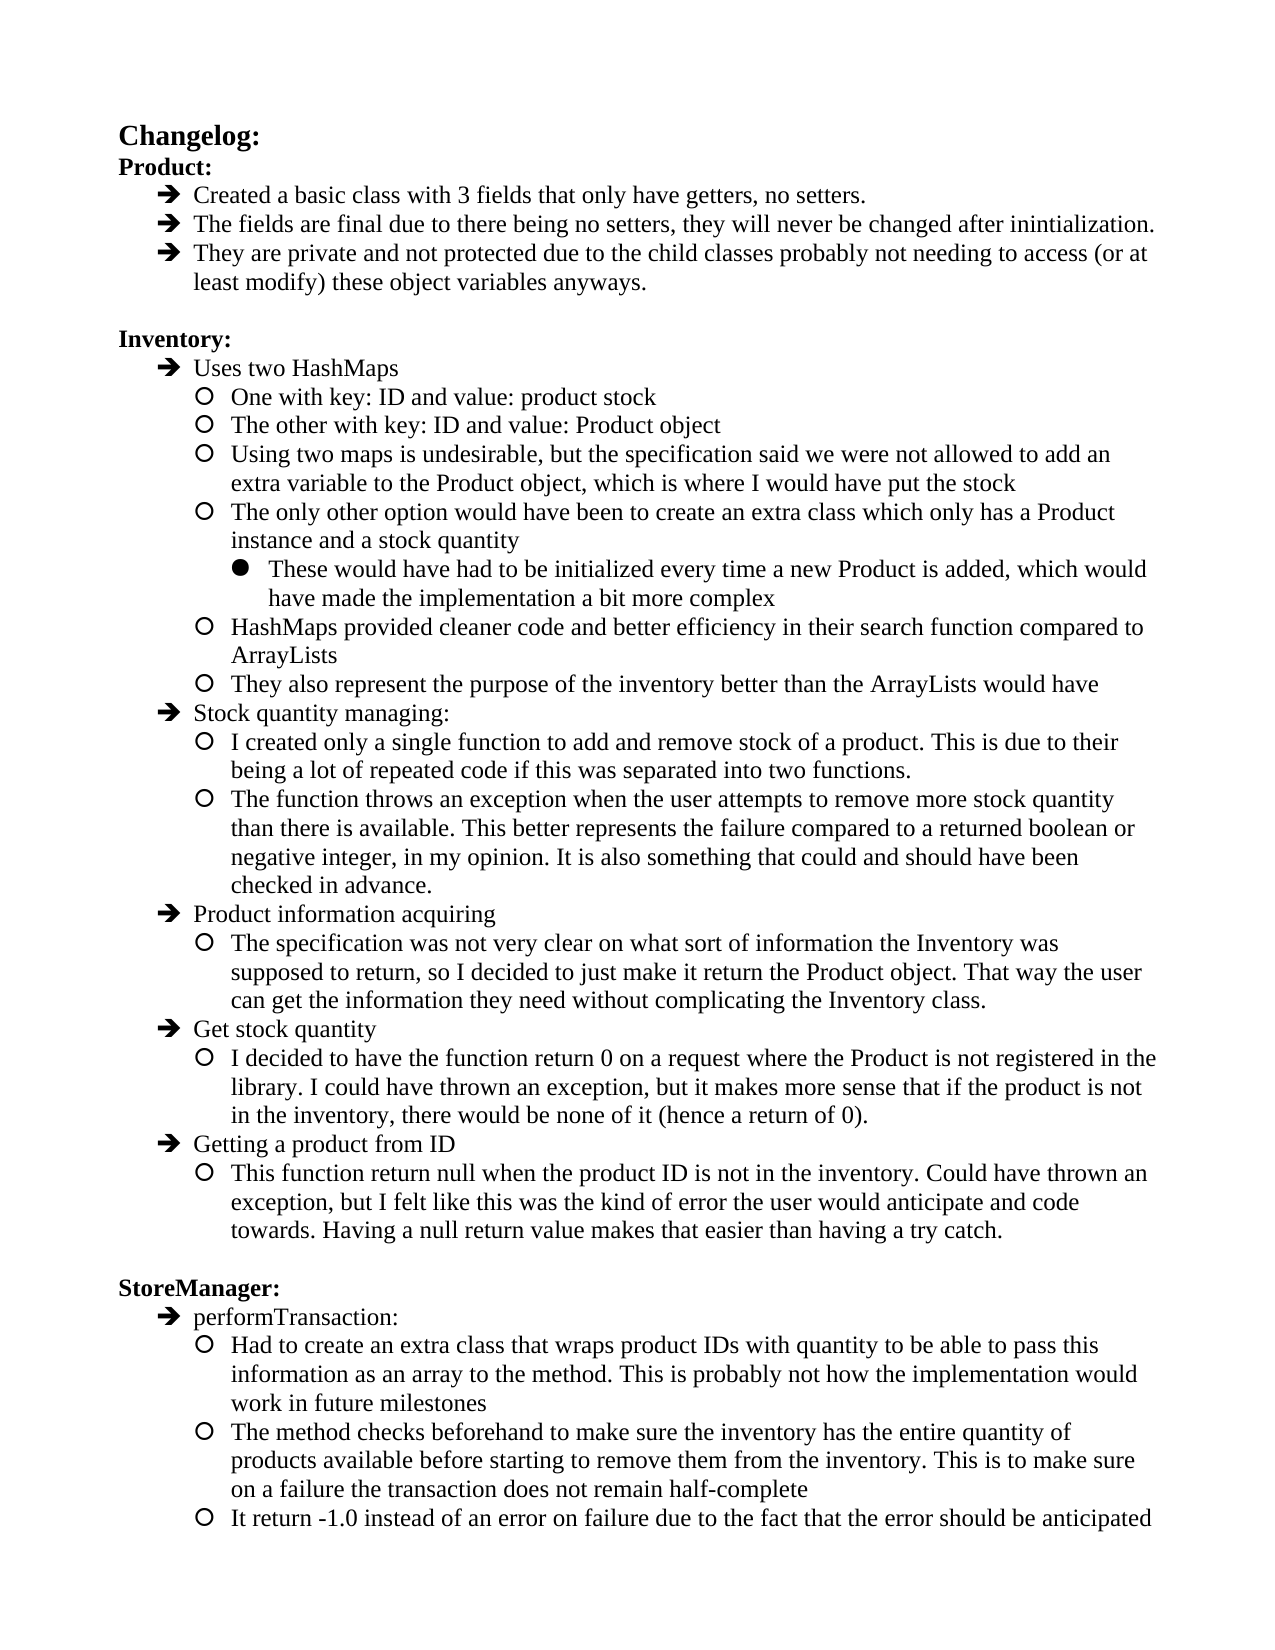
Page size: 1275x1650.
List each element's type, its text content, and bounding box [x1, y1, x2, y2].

list These would have had to be initialized every time a new Product is added, which would have made the implementation a bit more complex [231, 554, 1157, 612]
list I decided to have the function return 0 on a request where the Product is not registered in the library. I could have thrown an exception, but it makes more sense that if the product is not in the inventory, there would be none of it (hence a return of 0). [193, 1043, 1157, 1129]
list The other with key: ID and value: Product object [193, 410, 1157, 439]
list Created a basic class with 3 fields that only have getters, no setters. [156, 180, 1157, 209]
list One with key: ID and value: product stock [193, 382, 1157, 410]
text Product: [118, 152, 1157, 180]
list The fields are final due to there being no setters, they will never be changed after inintialization. [156, 209, 1157, 238]
list Product information acquiring [156, 899, 1157, 928]
list Get stock quantity [156, 1014, 1157, 1043]
text StoreManager: [118, 1273, 1157, 1302]
list I created only a single function to add and remove stock of a product. This is due to their being a lot of repeated code if this was separated into two functions. [193, 727, 1157, 784]
list This function return null when the product ID is not in the inventory. Could have thrown an exception, but I felt like this was the kind of error the user would anticipate and code towards. Having a null return value makes that easier than having a try catch. [193, 1158, 1157, 1244]
list Had to create an extra class that wraps product IDs with quantity to be able to pass this information as an array to the method. This is probably not how the implementation would work in future milestones [193, 1330, 1157, 1417]
list The specification was not very clear on what sort of information the Inventory was supposed to return, so I decided to just make it return the Product object. That way the user can get the information they need without complicating the Inventory class. [193, 928, 1157, 1014]
list Using two maps is undesirable, but the specification said we were not allowed to add an extra variable to the Product object, which is where I would have put the stock [193, 439, 1157, 497]
list It return -1.0 instead of an error on failure due to the fact that the error should be anticipated [193, 1503, 1157, 1532]
list performTransaction: [156, 1302, 1157, 1330]
list They also represent the purpose of the inventory better than the ArrayLists would have [193, 669, 1157, 698]
list The only other option would have been to create an extra class which only has a Product instance and a stock quantity [193, 497, 1157, 554]
list The method checks beforehand to make sure the inventory has the entire quantity of products available before starting to remove them from the inventory. This is to make sure on a failure the transaction does not remain half-complete [193, 1417, 1157, 1503]
list HashMaps provided cleaner code and better efficiency in their search function compared to ArrayLists [193, 612, 1157, 669]
list The function throws an exception when the user attempts to remove more stock quantity than there is available. This better represents the failure compared to a returned boolean or negative integer, in my opinion. It is also something that could and should have been checked in advance. [193, 784, 1157, 899]
list They are private and not protected due to the child classes probably not needing to access (or at least modify) these object variables anyways. [156, 238, 1157, 295]
list Uses two HashMaps [156, 353, 1157, 382]
list Stock quantity managing: [156, 698, 1157, 727]
list Getting a product from ID [156, 1129, 1157, 1158]
text Inventory: [118, 324, 1157, 353]
text Changelog: [118, 118, 1157, 152]
